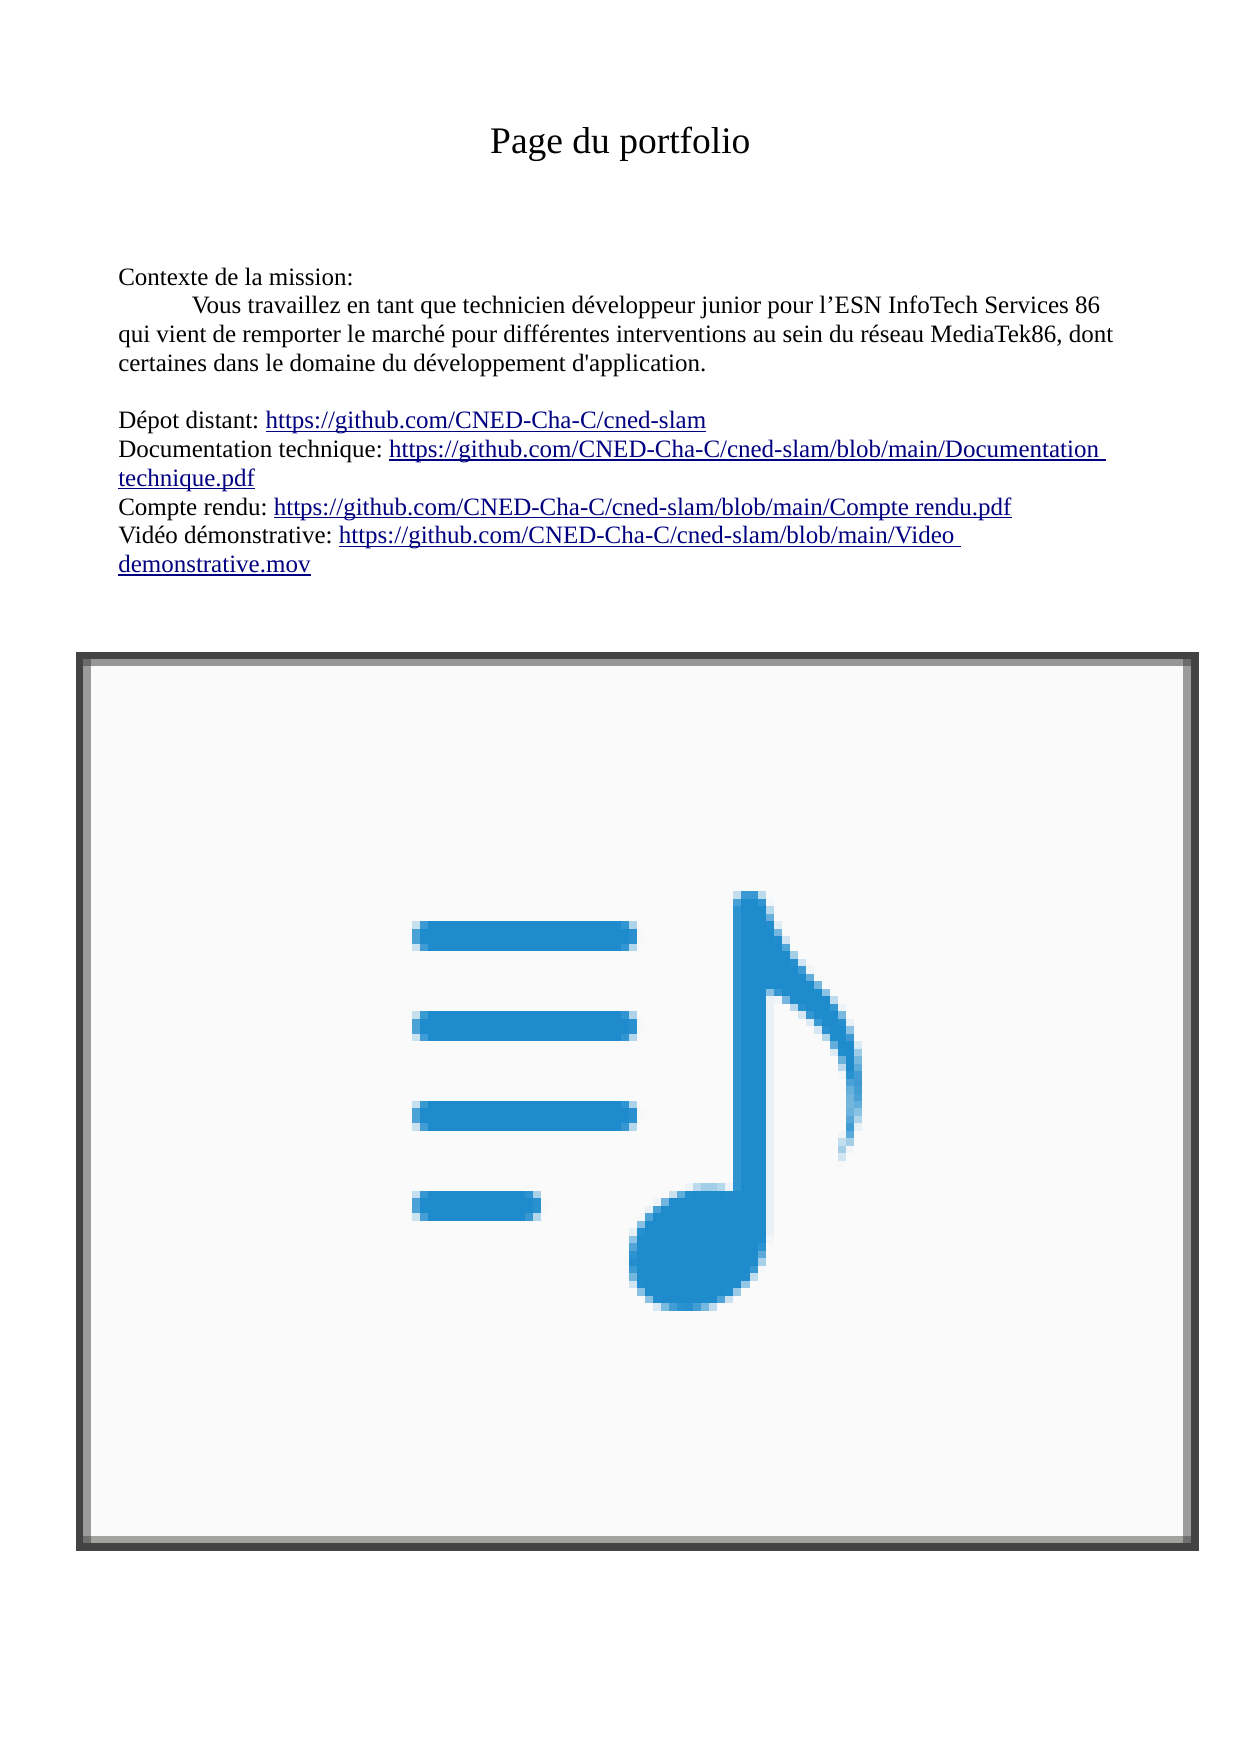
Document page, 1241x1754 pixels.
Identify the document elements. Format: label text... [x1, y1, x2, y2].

text Page du portfolio [118, 118, 1122, 161]
text Dépot distant: https://github.com/CNED-Cha-C/cned-slam [118, 406, 1122, 434]
text Documentation technique: https://github.com/CNED-Cha-C/cned-slam/blob/main/Documentation technique.pdf [118, 434, 1122, 492]
text Compte rendu: https://github.com/CNED-Cha-C/cned-slam/blob/main/Compte rendu.pdf [118, 492, 1122, 521]
text Vous travaillez en tant que technicien développeur junior pour l’ESN InfoTech Services 86 qui vient de remporter le marché pour différentes interventions au sein du réseau MediaTek86, dont certaines dans le domaine du développement d'application. [118, 291, 1122, 377]
text Vidéo démonstrative: https://github.com/CNED-Cha-C/cned-slam/blob/main/Video demonstrative.mov [118, 521, 1122, 578]
text Contexte de la mission: [118, 262, 1122, 291]
